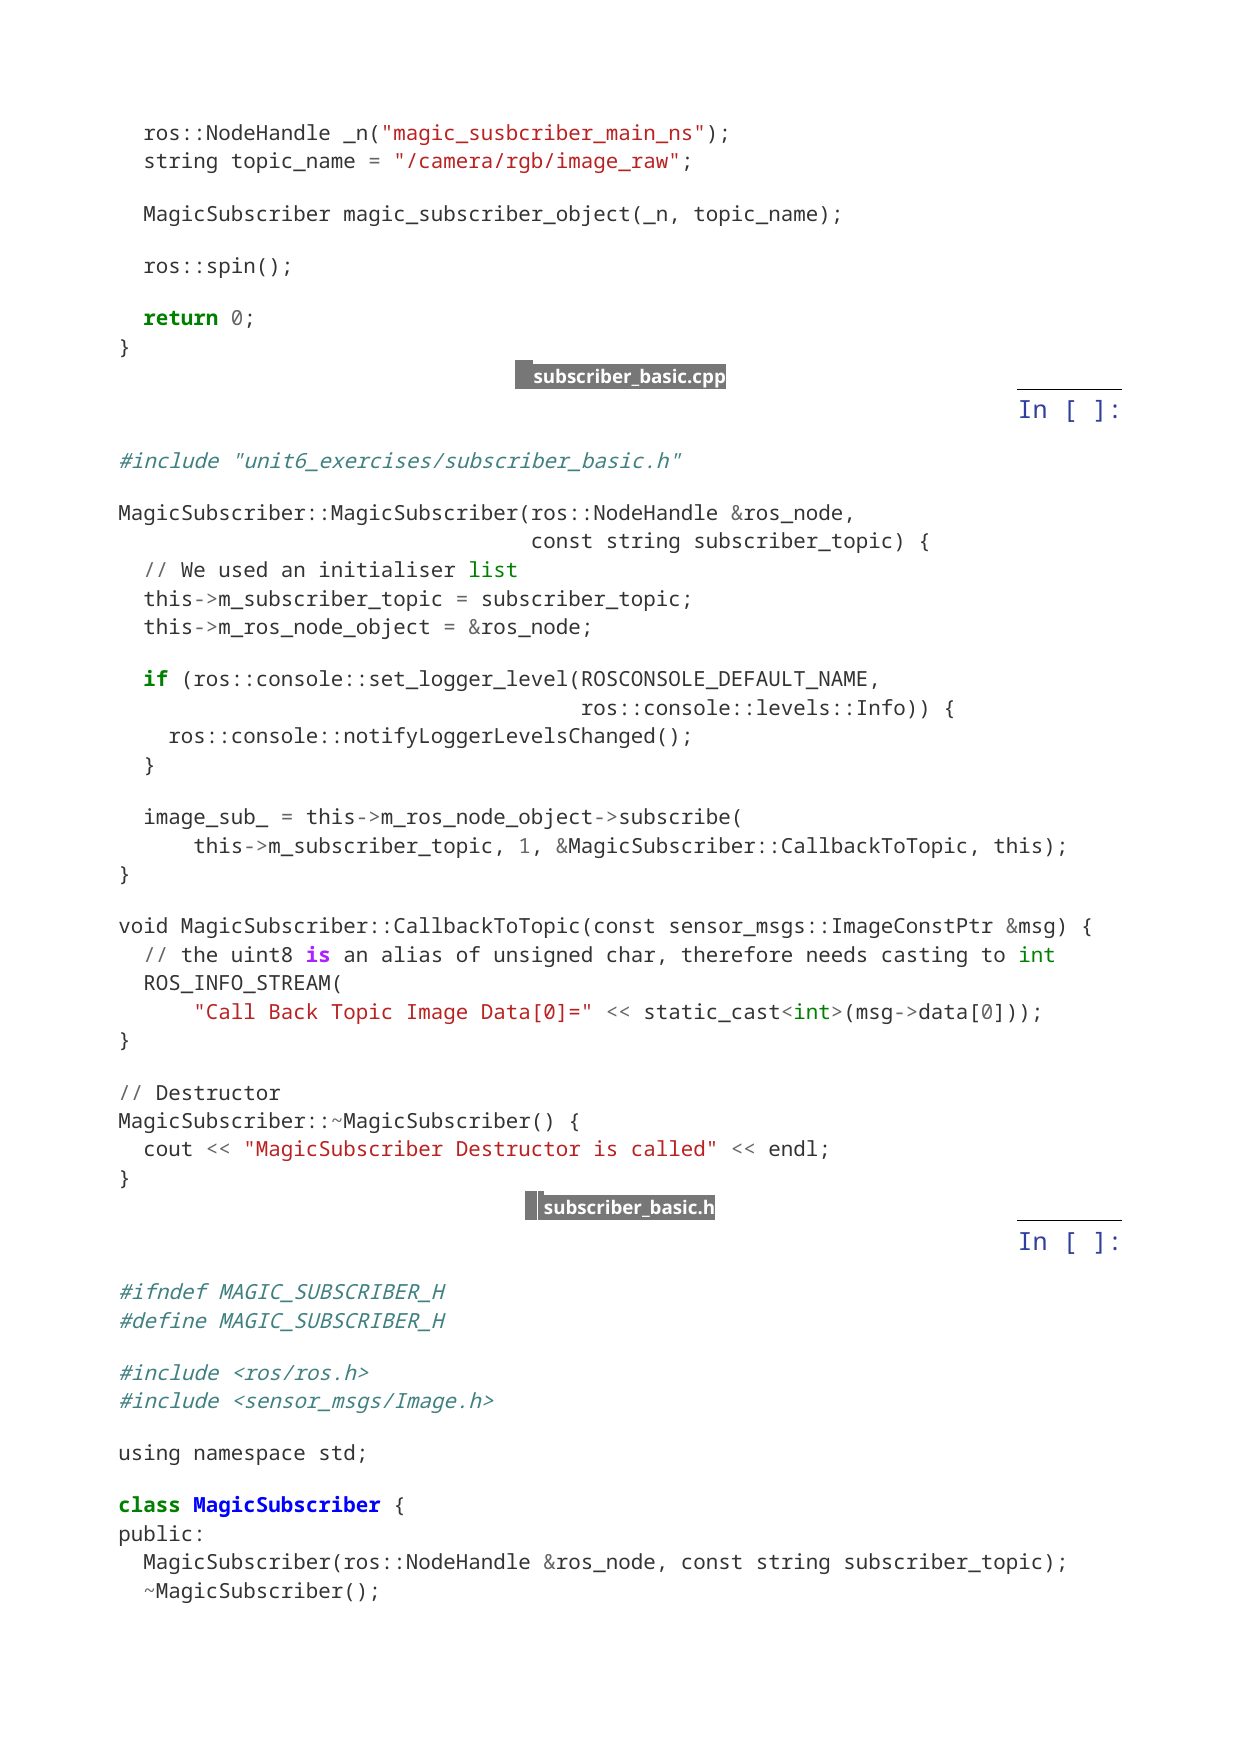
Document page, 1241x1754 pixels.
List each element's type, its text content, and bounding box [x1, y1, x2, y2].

text MagicSubscriber(ros::NodeHandle &ros_node, const string subscriber_topic); [118, 1547, 1122, 1576]
text } [118, 332, 1122, 360]
text this->m_ros_node_object = &ros_node; [118, 612, 1122, 641]
text ros::spin(); [118, 251, 1122, 279]
text class MagicSubscriber { [118, 1491, 1122, 1519]
text // We used an initialiser list [118, 555, 1122, 584]
text void MagicSubscriber::CallbackToTopic(const sensor_msgs::ImageConstPtr &msg) { [118, 911, 1122, 940]
text ~MagicSubscriber(); [118, 1576, 1122, 1604]
text // Destructor [118, 1078, 1122, 1106]
text // the uint8 is an alias of unsigned char, therefore needs casting to int [118, 940, 1122, 968]
text subscriber_basic.cpp [118, 360, 1122, 389]
text ROS_INFO_STREAM( [118, 968, 1122, 997]
text "Call Back Topic Image Data[0]=" << static_cast<int>(msg->data[0])); [118, 997, 1122, 1026]
text In [ ]: [118, 1220, 1122, 1257]
text this->m_subscriber_topic = subscriber_topic; [118, 584, 1122, 612]
text string topic_name = "/camera/rgb/image_raw"; [118, 147, 1122, 175]
text this->m_subscriber_topic, 1, &MagicSubscriber::CallbackToTopic, this); [118, 831, 1122, 859]
text MagicSubscriber::MagicSubscriber(ros::NodeHandle &ros_node, [118, 498, 1122, 527]
text MagicSubscriber::~MagicSubscriber() { [118, 1106, 1122, 1134]
text public: [118, 1519, 1122, 1547]
text #define MAGIC_SUBSCRIBER_H [118, 1306, 1122, 1334]
text using namespace std; [118, 1438, 1122, 1467]
text const string subscriber_topic) { [118, 527, 1122, 555]
text ros::console::levels::Info)) { [118, 693, 1122, 722]
text cout << "MagicSubscriber Destructor is called" << endl; [118, 1134, 1122, 1163]
text #ifndef MAGIC_SUBSCRIBER_H [118, 1277, 1122, 1306]
text image_sub_ = this->m_ros_node_object->subscribe( [118, 802, 1122, 831]
text } [118, 750, 1122, 779]
text return 0; [118, 303, 1122, 332]
text #include <sensor_msgs/Image.h> [118, 1386, 1122, 1415]
text ros::NodeHandle _n("magic_susbcriber_main_ns"); [118, 118, 1122, 147]
text } [118, 1163, 1122, 1191]
text } [118, 859, 1122, 888]
text subscriber_basic.h [118, 1191, 1122, 1220]
text #include <ros/ros.h> [118, 1358, 1122, 1386]
text ros::console::notifyLoggerLevelsChanged(); [118, 722, 1122, 750]
text } [118, 1026, 1122, 1054]
text MagicSubscriber magic_subscriber_object(_n, topic_name); [118, 199, 1122, 227]
text if (ros::console::set_logger_level(ROSCONSOLE_DEFAULT_NAME, [118, 664, 1122, 693]
text In [ ]: [118, 389, 1122, 426]
text #include "unit6_exercises/subscriber_basic.h" [118, 446, 1122, 474]
